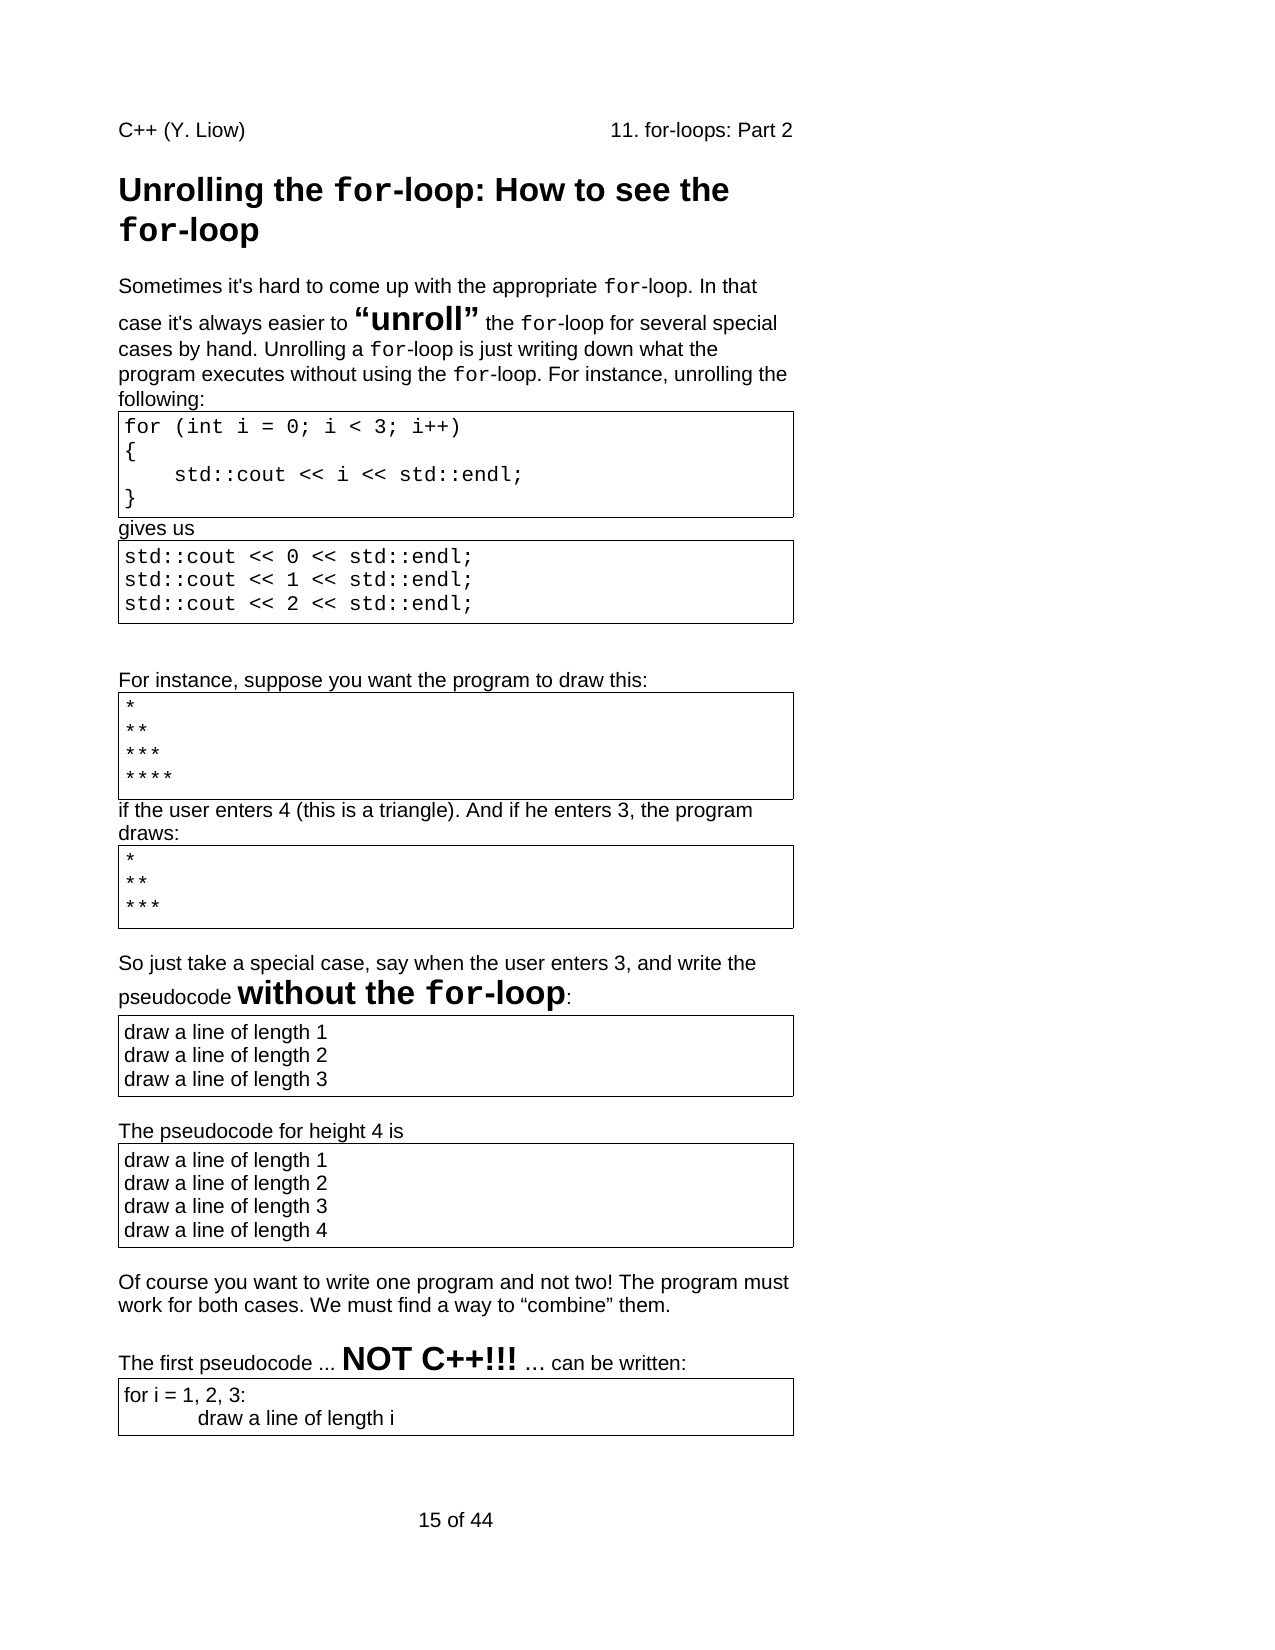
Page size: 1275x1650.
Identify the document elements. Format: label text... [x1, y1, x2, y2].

table_header draw a line of length 1 draw a line of length 2 draw a line of length 3 draw a line of length 4 [119, 1144, 793, 1247]
text So just take a special case, say when the user enters 3, and write the pseudocode without the for-loop: [118, 951, 793, 1015]
text Of course you want to write one program and not two! The program must work for both cases. We must find a way to “combine” them. [118, 1270, 793, 1317]
table_header * ** *** **** [119, 693, 793, 798]
text For instance, suppose you want the program to draw this: [118, 669, 793, 692]
table_header * ** *** [119, 846, 793, 927]
table_header std::cout << 0 << std::endl; std::cout << 1 << std::endl; std::cout << 2 << std::endl; [119, 541, 793, 622]
text The pseudocode for height 4 is [118, 1119, 793, 1143]
text The first pseudocode ... NOT C++!!! ... can be written: [118, 1340, 793, 1377]
text if the user enters 4 (this is a triangle). And if he enters 3, the program draws: [118, 800, 793, 845]
table_header draw a line of length 1 draw a line of length 2 draw a line of length 3 [119, 1016, 793, 1096]
text Sometimes it's hard to come up with the appropriate for-loop. In that case it's always easier to “unroll” the for-loop for several special cases by hand. Unrolling a for-loop is just writing down what the program executes without using the for-loop. For instance, unrolling the following: [118, 275, 793, 411]
text Unrolling the for-loop: How to see the for-loop [118, 171, 793, 251]
table_header for i = 1, 2, 3: draw a line of length i [119, 1379, 793, 1435]
table_header for (int i = 0; i < 3; i++) { std::cout << i << std::endl; } [119, 412, 793, 517]
text gives us [118, 518, 793, 540]
